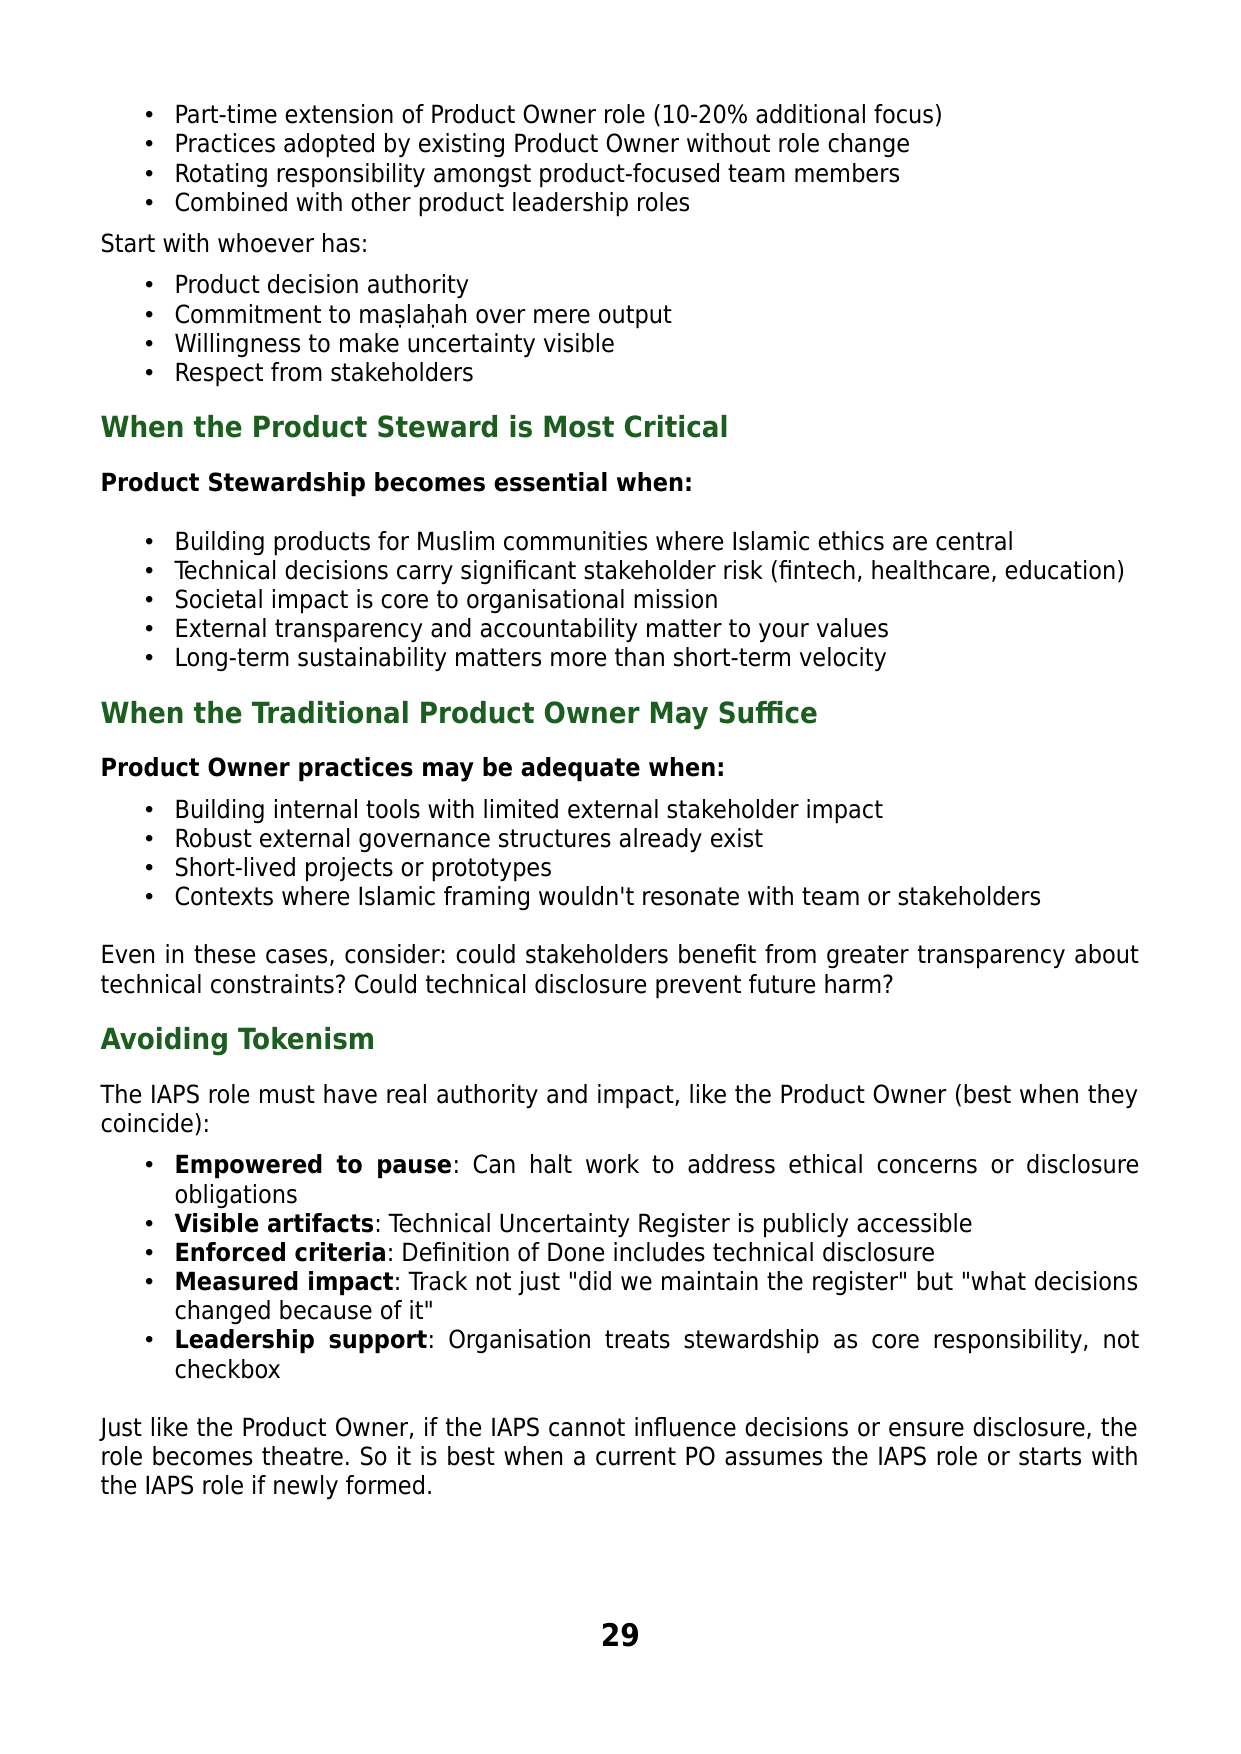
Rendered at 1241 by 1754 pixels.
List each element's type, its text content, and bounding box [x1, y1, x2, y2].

list Respect from stakeholders [145, 358, 1140, 387]
list Contexts where Islamic framing wouldn't resonate with team or stakeholders [145, 882, 1140, 912]
list External transparency and accountability matter to your values [145, 614, 1140, 643]
subtitle Avoiding Tokenism [100, 1023, 1140, 1057]
list Visible artifacts: Technical Uncertainty Register is publicly accessible [145, 1209, 1140, 1238]
text Product Stewardship becomes essential when: [100, 468, 1140, 497]
text Just like the Product Owner, if the IAPS cannot influence decisions or ensure disclosure, the role becomes theatre. So it is best when a current PO assumes the IAPS role or starts with the IAPS role if newly formed. [100, 1413, 1140, 1501]
list Technical decisions carry significant stakeholder risk (fintech, healthcare, education) [145, 556, 1140, 585]
list Rotating responsibility amongst product-focused team members [145, 159, 1140, 188]
list Leadership support: Organisation treats stewardship as core responsibility, not checkbox [145, 1326, 1140, 1384]
list Robust external governance structures already exist [145, 824, 1140, 853]
list Practices adopted by existing Product Owner without role change [145, 129, 1140, 159]
subtitle When the Traditional Product Owner May Suffice [100, 696, 1140, 730]
list Part-time extension of Product Owner role (10-20% additional focus) [145, 100, 1140, 129]
list Measured impact: Track not just "did we maintain the register" but "what decisions changed because of it" [145, 1267, 1140, 1326]
text Even in these cases, consider: could stakeholders benefit from greater transparency about technical constraints? Could technical disclosure prevent future harm? [100, 941, 1140, 999]
list Building products for Muslim communities where Islamic ethics are central [145, 527, 1140, 556]
list Willingness to make uncertainty visible [145, 329, 1140, 358]
list Empowered to pause: Can halt work to address ethical concerns or disclosure obligations [145, 1151, 1140, 1209]
list Product decision authority [145, 271, 1140, 300]
list Societal impact is core to organisational mission [145, 585, 1140, 614]
list Building internal tools with limited external stakeholder impact [145, 795, 1140, 824]
list Short-lived projects or prototypes [145, 853, 1140, 882]
subtitle When the Product Steward is Most Critical [100, 411, 1140, 445]
list Long-term sustainability matters more than short-term velocity [145, 643, 1140, 672]
text Start with whoever has: [100, 229, 1140, 258]
text Product Owner practices may be adequate when: [100, 753, 1140, 783]
list Enforced criteria: Definition of Done includes technical disclosure [145, 1238, 1140, 1267]
list Combined with other product leadership roles [145, 188, 1140, 217]
text The IAPS role must have real authority and impact, like the Product Owner (best when they coincide): [100, 1080, 1140, 1138]
list Commitment to maṣlaḥah over mere output [145, 300, 1140, 329]
